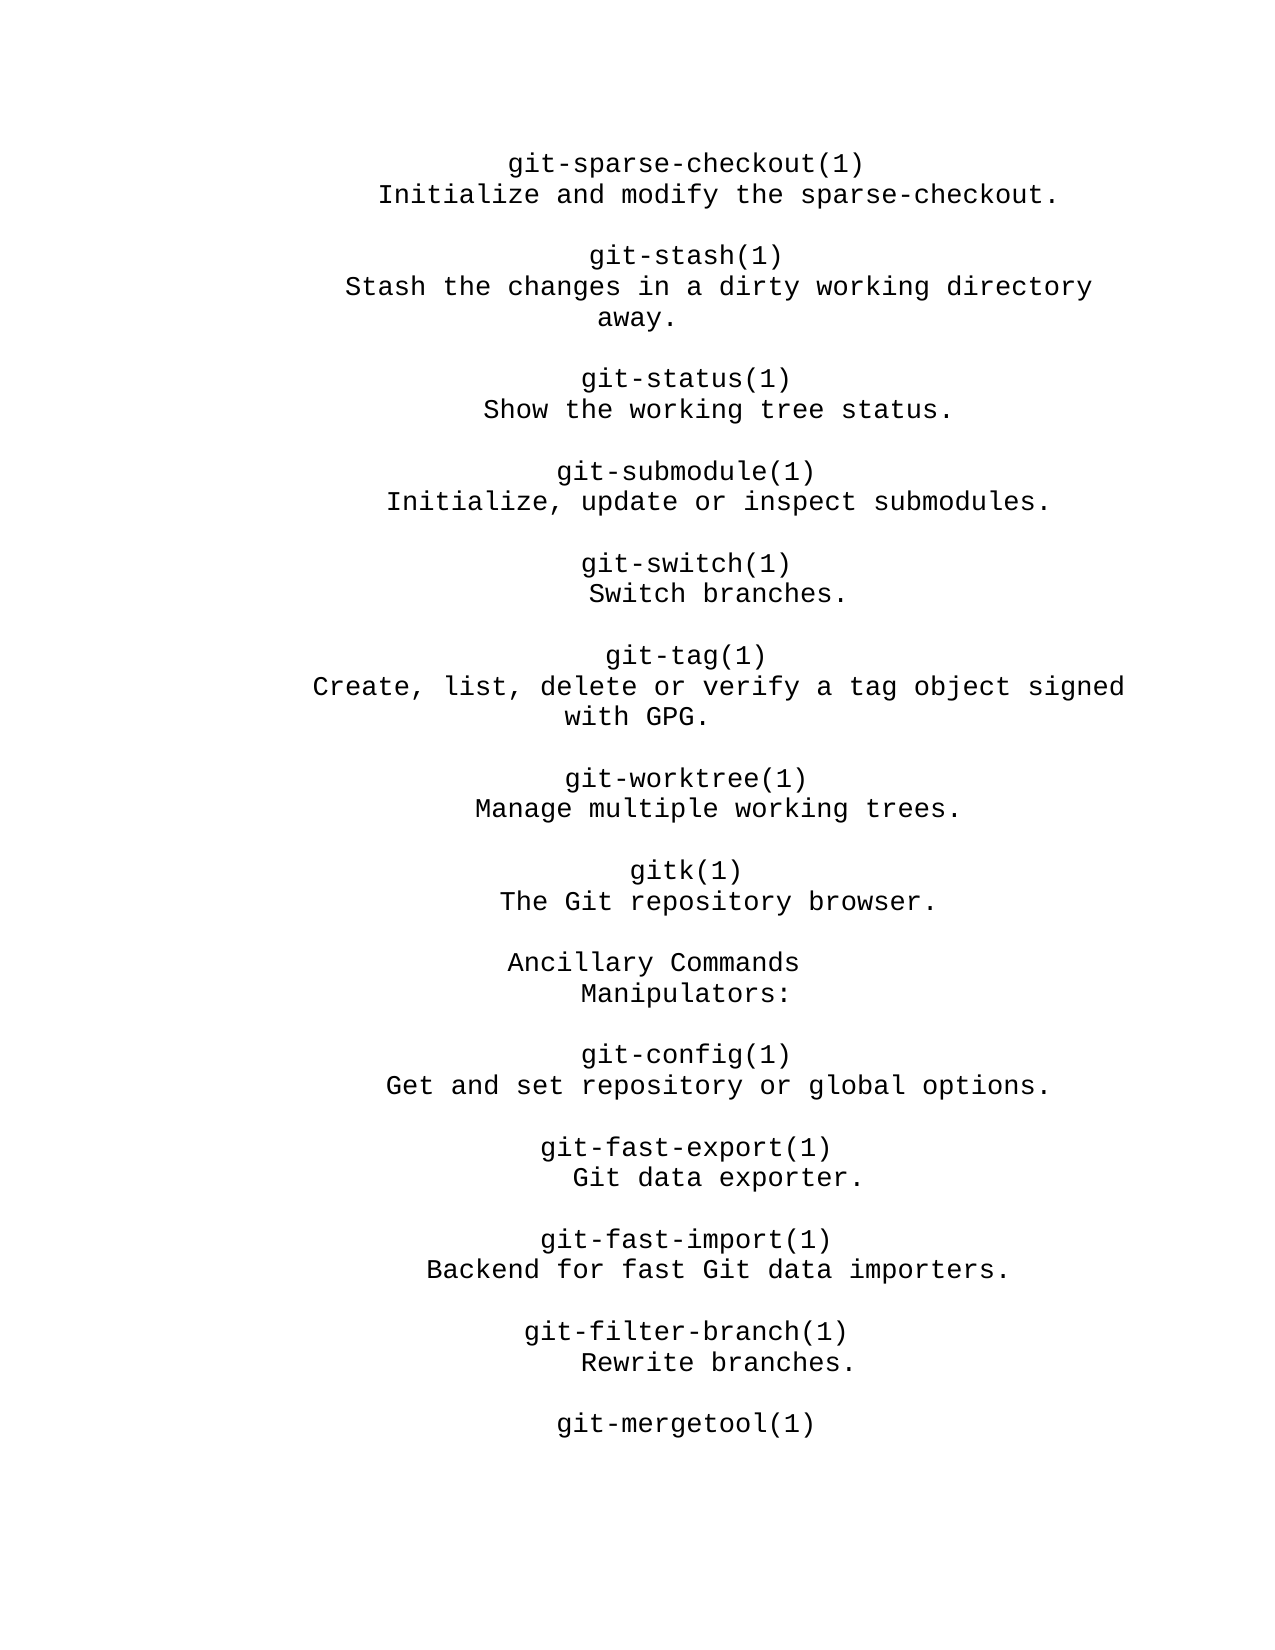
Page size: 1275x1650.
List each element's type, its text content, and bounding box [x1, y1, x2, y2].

text git-fast-import(1) [150, 1226, 1125, 1256]
text git-tag(1) [150, 642, 1125, 672]
text Ancillary Commands [150, 949, 1125, 980]
text Rewrite branches. [150, 1348, 1125, 1379]
text gitk(1) [150, 857, 1125, 887]
text Backend for fast Git data importers. [150, 1256, 1125, 1287]
text The Git repository browser. [150, 887, 1125, 918]
text git-worktree(1) [150, 764, 1125, 795]
text git-status(1) [150, 365, 1125, 396]
text Git data exporter. [150, 1164, 1125, 1195]
text git-fast-export(1) [150, 1133, 1125, 1164]
text Manipulators: [150, 980, 1125, 1010]
text Create, list, delete or verify a tag object signed with GPG. [150, 672, 1125, 734]
text Initialize and modify the sparse-checkout. [150, 181, 1125, 211]
text git-stash(1) [150, 242, 1125, 273]
text git-filter-branch(1) [150, 1318, 1125, 1348]
text git-mergetool(1) [150, 1410, 1125, 1441]
text Initialize, update or inspect submodules. [150, 488, 1125, 519]
text Show the working tree status. [150, 396, 1125, 427]
text Stash the changes in a dirty working directory away. [150, 273, 1125, 334]
text Manage multiple working trees. [150, 795, 1125, 826]
text git-switch(1) [150, 549, 1125, 580]
text git-sparse-checkout(1) [150, 150, 1125, 181]
text Switch branches. [150, 580, 1125, 611]
text git-submodule(1) [150, 457, 1125, 488]
text Get and set repository or global options. [150, 1072, 1125, 1103]
text git-config(1) [150, 1041, 1125, 1072]
